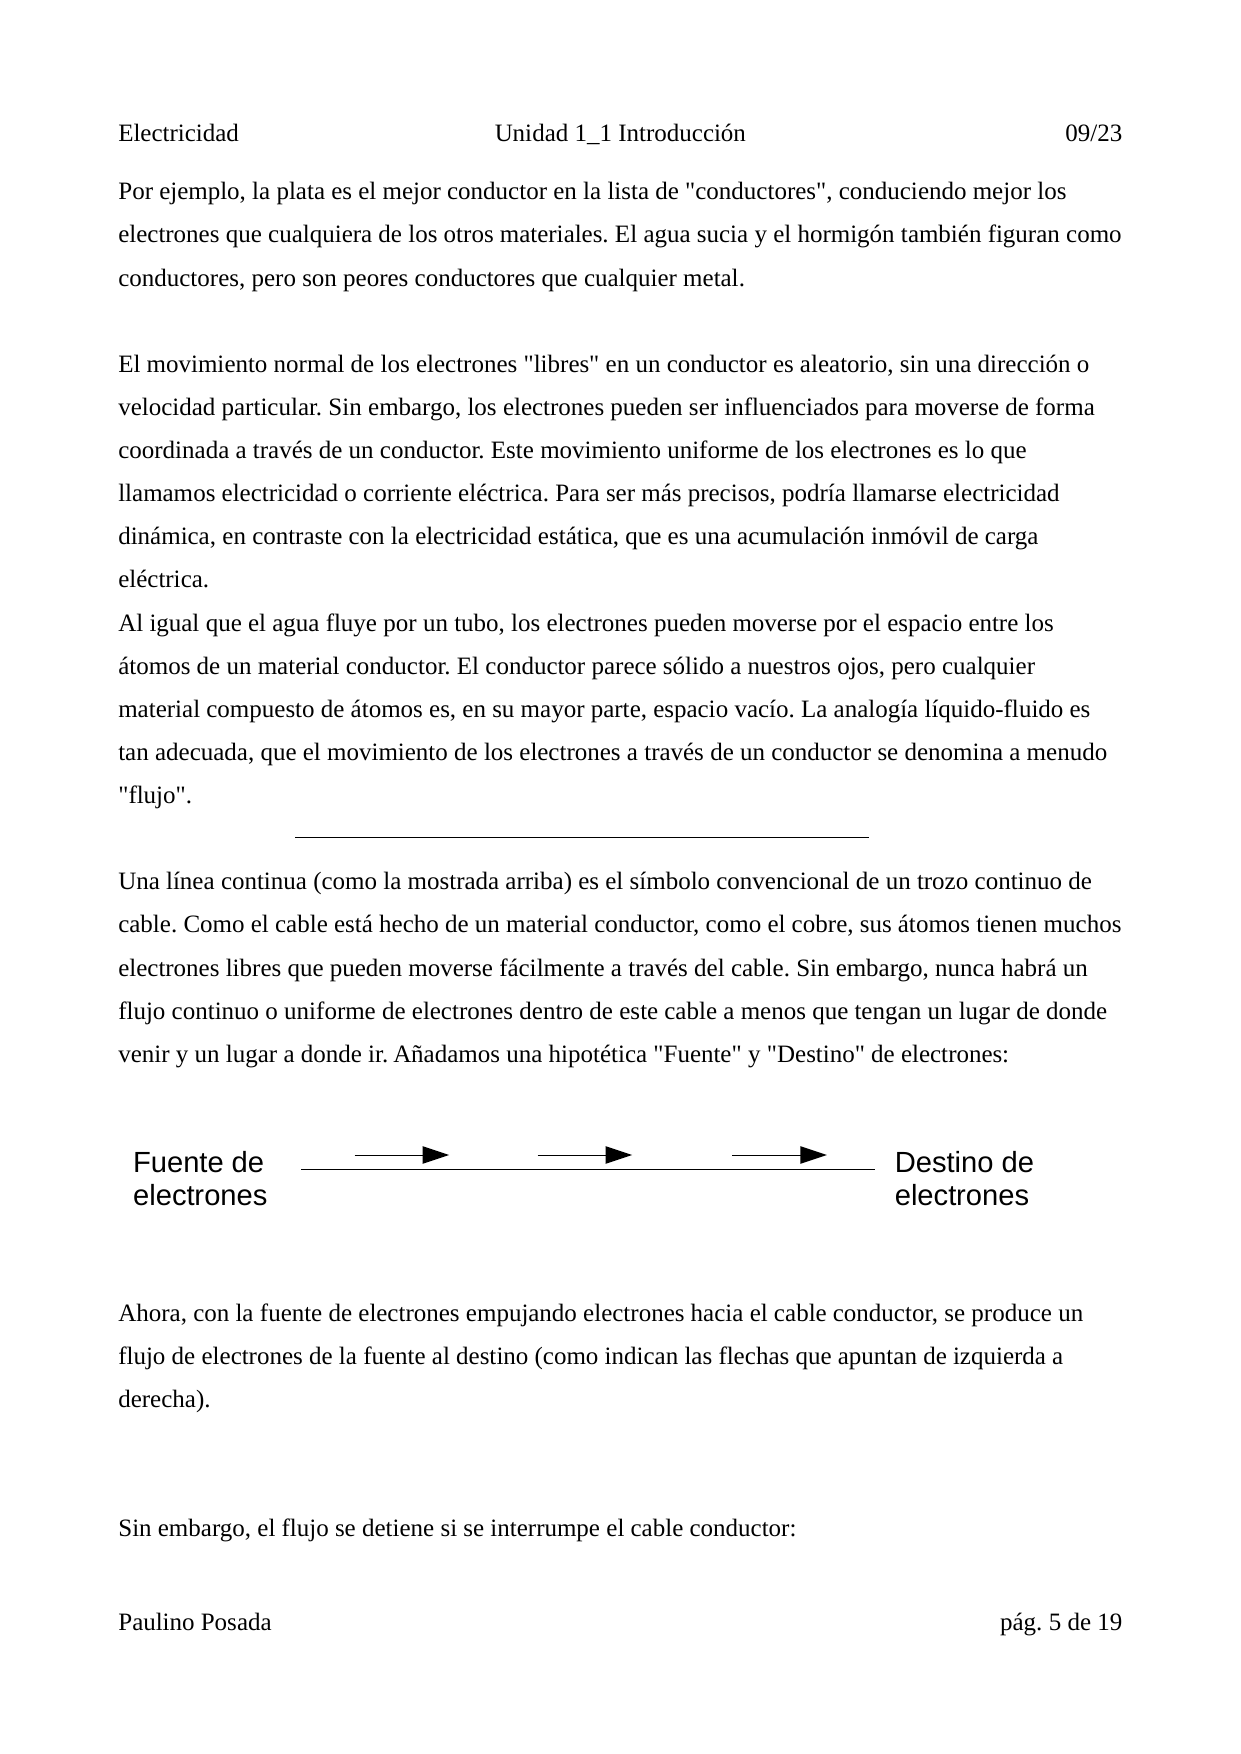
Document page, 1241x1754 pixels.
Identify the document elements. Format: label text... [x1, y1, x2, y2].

text Una línea continua (como la mostrada arriba) es el símbolo convencional de un trozo continuo de cable. Como el cable está hecho de un material conductor, como el cobre, sus átomos tienen muchos electrones libres que pueden moverse fácilmente a través del cable. Sin embargo, nunca habrá un flujo continuo o uniforme de electrones dentro de este cable a menos que tengan un lugar de donde venir y un lugar a donde ir. Añadamos una hipotética "Fuente" y "Destino" de electrones: [118, 866, 1122, 1068]
text Ahora, con la fuente de electrones empujando electrones hacia el cable conductor, se produce un flujo de electrones de la fuente al destino (como indican las flechas que apuntan de izquierda a derecha). [118, 1298, 1122, 1413]
text Por ejemplo, la plata es el mejor conductor en la lista de "conductores", conduciendo mejor los electrones que cualquiera de los otros materiales. El agua sucia y el hormigón también figuran como conductores, pero son peores conductores que cualquier metal. [118, 176, 1122, 291]
text Sin embargo, el flujo se detiene si se interrumpe el cable conductor: [118, 1513, 1122, 1542]
text El movimiento normal de los electrones "libres" en un conductor es aleatorio, sin una dirección o velocidad particular. Sin embargo, los electrones pueden ser influenciados para moverse de forma coordinada a través de un conductor. Este movimiento uniforme de los electrones es lo que llamamos electricidad o corriente eléctrica. Para ser más precisos, podría llamarse electricidad dinámica, en contraste con la electricidad estática, que es una acumulación inmóvil de carga eléctrica. [118, 349, 1122, 593]
text Al igual que el agua fluye por un tubo, los electrones pueden moverse por el espacio entre los átomos de un material conductor. El conductor parece sólido a nuestros ojos, pero cualquier material compuesto de átomos es, en su mayor parte, espacio vacío. La analogía líquido-fluido es tan adecuada, que el movimiento de los electrones a través de un conductor se denomina a menudo "flujo". [118, 608, 1122, 809]
